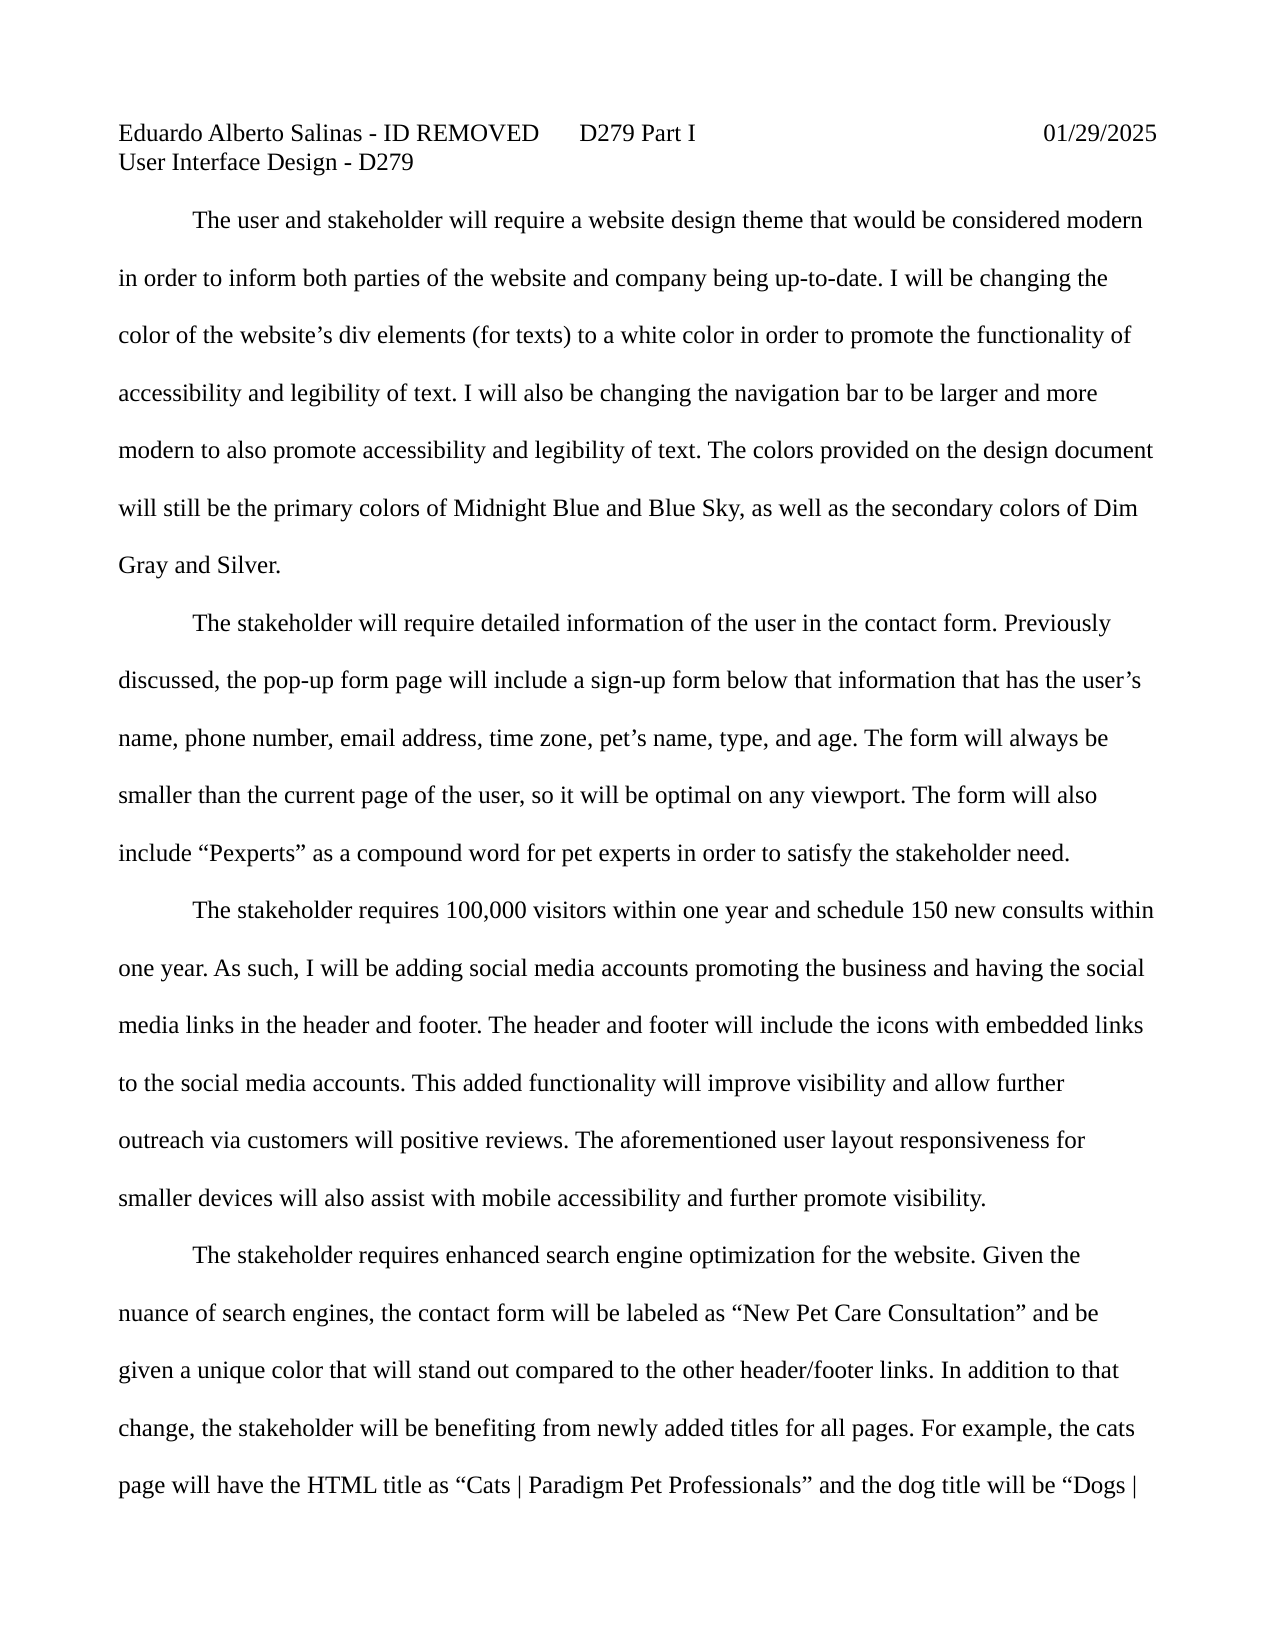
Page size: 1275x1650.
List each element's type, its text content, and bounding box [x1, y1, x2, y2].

text The stakeholder requires 100,000 visitors within one year and schedule 150 new consults within one year. As such, I will be adding social media accounts promoting the business and having the social media links in the header and footer. The header and footer will include the icons with embedded links to the social media accounts. This added functionality will improve visibility and allow further outreach via customers will positive reviews. The aforementioned user layout responsiveness for smaller devices will also assist with mobile accessibility and further promote visibility. [118, 895, 1157, 1211]
text The stakeholder will require detailed information of the user in the contact form. Previously discussed, the pop-up form page will include a sign-up form below that information that has the user’s name, phone number, email address, time zone, pet’s name, type, and age. The form will always be smaller than the current page of the user, so it will be optimal on any viewport. The form will also include “Pexperts” as a compound word for pet experts in order to satisfy the stakeholder need. [118, 608, 1157, 866]
text The stakeholder requires enhanced search engine optimization for the website. Given the nuance of search engines, the contact form will be labeled as “New Pet Care Consultation” and be given a unique color that will stand out compared to the other header/footer links. In addition to that change, the stakeholder will be benefiting from newly added titles for all pages. For example, the cats page will have the HTML title as “Cats | Paradigm Pet Professionals” and the dog title will be “Dogs | [118, 1240, 1157, 1499]
text The user and stakeholder will require a website design theme that would be considered modern in order to inform both parties of the website and company being up-to-date. I will be changing the color of the website’s div elements (for texts) to a white color in order to promote the functionality of accessibility and legibility of text. I will also be changing the navigation bar to be larger and more modern to also promote accessibility and legibility of text. The colors provided on the design document will still be the primary colors of Midnight Blue and Blue Sky, as well as the secondary colors of Dim Gray and Silver. [118, 205, 1157, 579]
